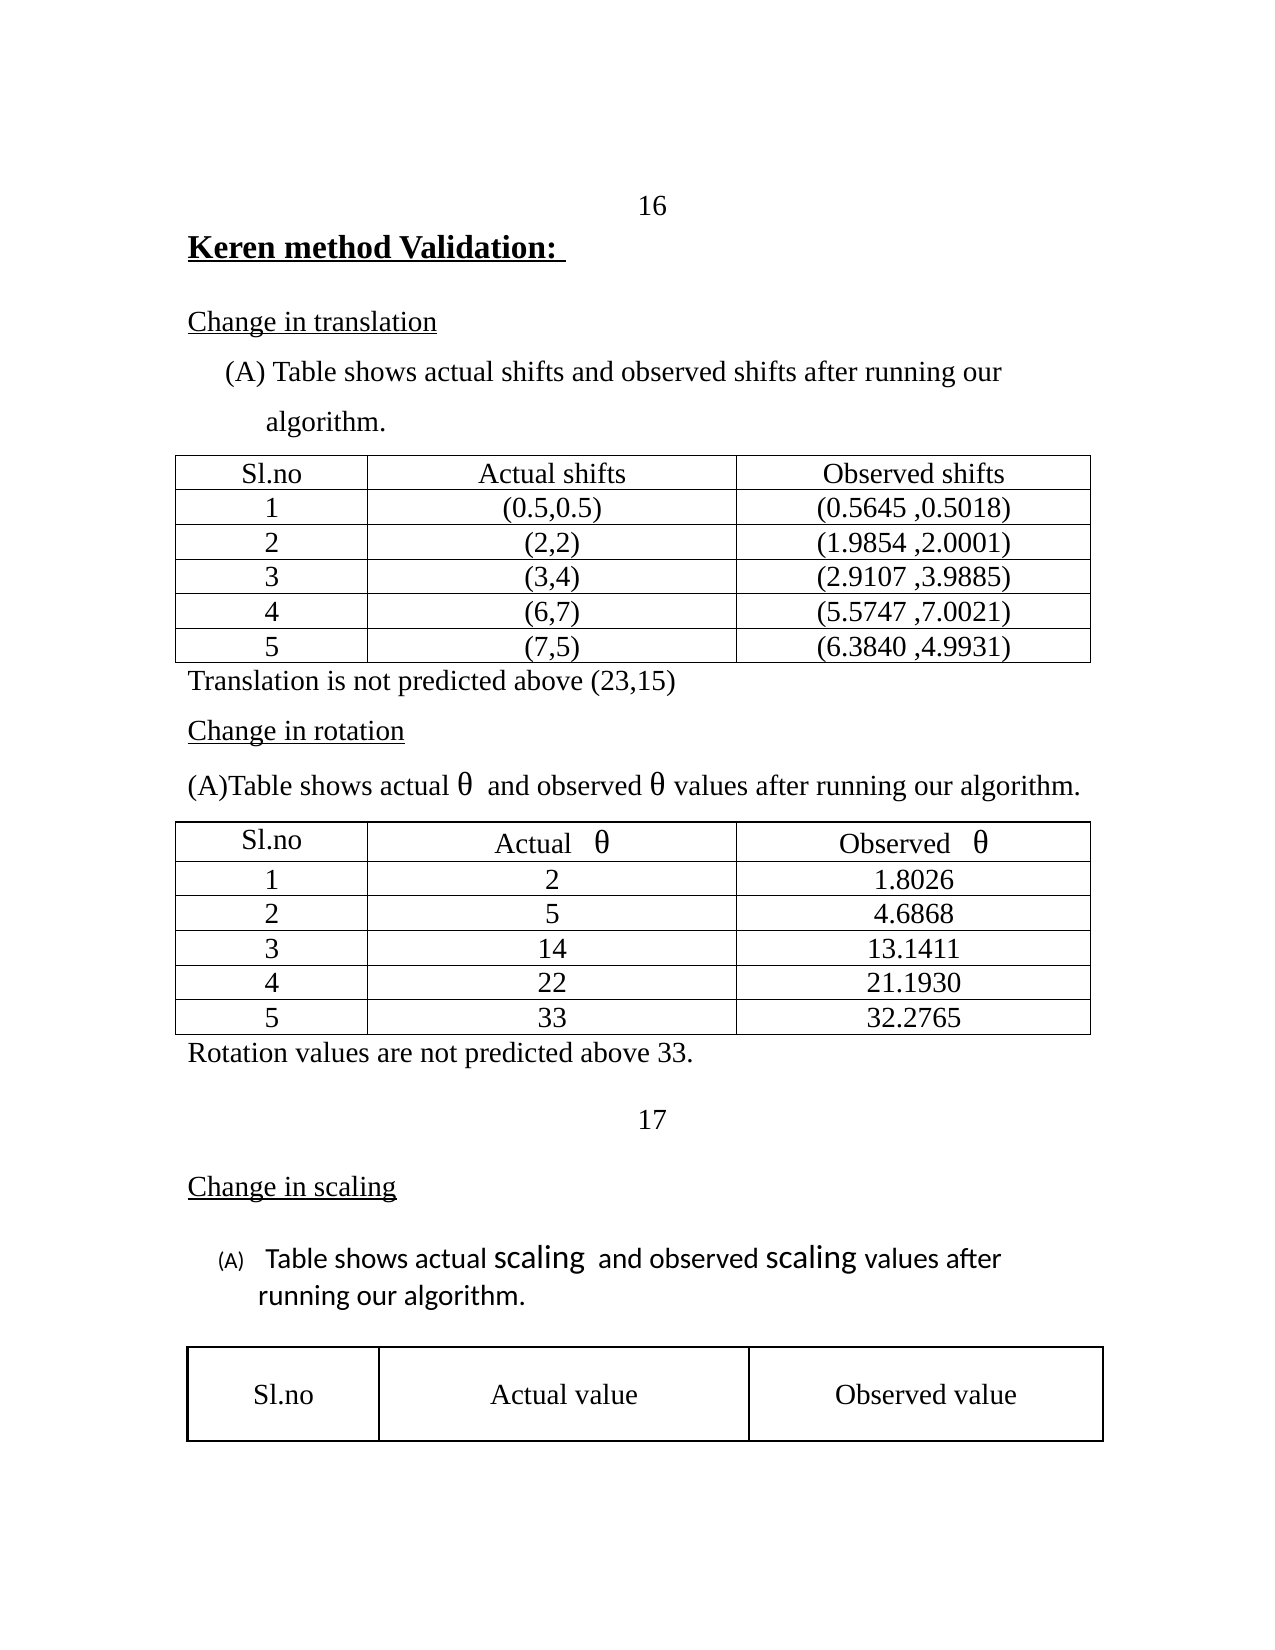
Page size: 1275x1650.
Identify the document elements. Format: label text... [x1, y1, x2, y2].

table_cell (2.9107 ,3.9885) [737, 560, 1090, 593]
table_cell (2,2) [368, 525, 736, 558]
text Change in rotation [187, 713, 1087, 747]
table_cell (1.9854 ,2.0001) [737, 525, 1090, 558]
table_cell 32.2765 [737, 1000, 1090, 1034]
table_cell (7,5) [368, 629, 736, 662]
table_cell 5 [368, 896, 736, 930]
table_cell 1.8026 [737, 862, 1090, 895]
list Table shows actual shifts and observed shifts after running our algorithm. [225, 354, 1087, 438]
table_cell 4 [176, 594, 367, 628]
table_cell 13.1411 [737, 931, 1090, 964]
table_cell 4 [176, 966, 367, 999]
table_header Observed value [750, 1348, 1102, 1440]
table_cell 21.1930 [737, 966, 1090, 999]
table_cell (6.3840 ,4.9931) [737, 629, 1090, 662]
table_header Sl.no [189, 1348, 378, 1440]
table_cell 2 [176, 896, 367, 930]
table_header Observed shifts [737, 456, 1090, 489]
table_cell 22 [368, 966, 736, 999]
table_cell 5 [176, 1000, 367, 1034]
text (A)Table shows actual θ and observed θ values after running our algorithm. [187, 764, 1087, 802]
table_header Actual θ [368, 823, 736, 861]
table_cell 2 [176, 525, 367, 558]
table_cell 3 [176, 931, 367, 964]
table_cell 2 [368, 862, 736, 895]
list Change in scaling [187, 1169, 1087, 1202]
table_cell 3 [176, 560, 367, 593]
table_header Sl.no [176, 823, 367, 861]
table_cell 5 [176, 629, 367, 662]
table_cell 1 [176, 490, 367, 524]
table_cell 14 [368, 931, 736, 964]
text Rotation values are not predicted above 33. [187, 1035, 1087, 1068]
table_header Actual shifts [368, 456, 736, 489]
table_cell 1 [176, 862, 367, 895]
text 17 [187, 1102, 1087, 1135]
table_cell (0.5645 ,0.5018) [737, 490, 1090, 524]
text Translation is not predicted above (23,15) [187, 663, 1087, 697]
list Table shows actual scaling and observed scaling values after running our algorithm. [217, 1236, 1087, 1312]
table_cell 33 [368, 1000, 736, 1034]
table_header Actual value [380, 1348, 748, 1440]
text 16 [187, 188, 1087, 222]
table_cell (3,4) [368, 560, 736, 593]
table_header Observed θ [737, 823, 1090, 861]
table_cell (0.5,0.5) [368, 490, 736, 524]
text Keren method Validation: [187, 227, 1087, 265]
text Change in translation [187, 304, 1087, 337]
table_cell (5.5747 ,7.0021) [737, 594, 1090, 628]
table_cell 4.6868 [737, 896, 1090, 930]
table_cell (6,7) [368, 594, 736, 628]
table_header Sl.no [176, 456, 367, 489]
